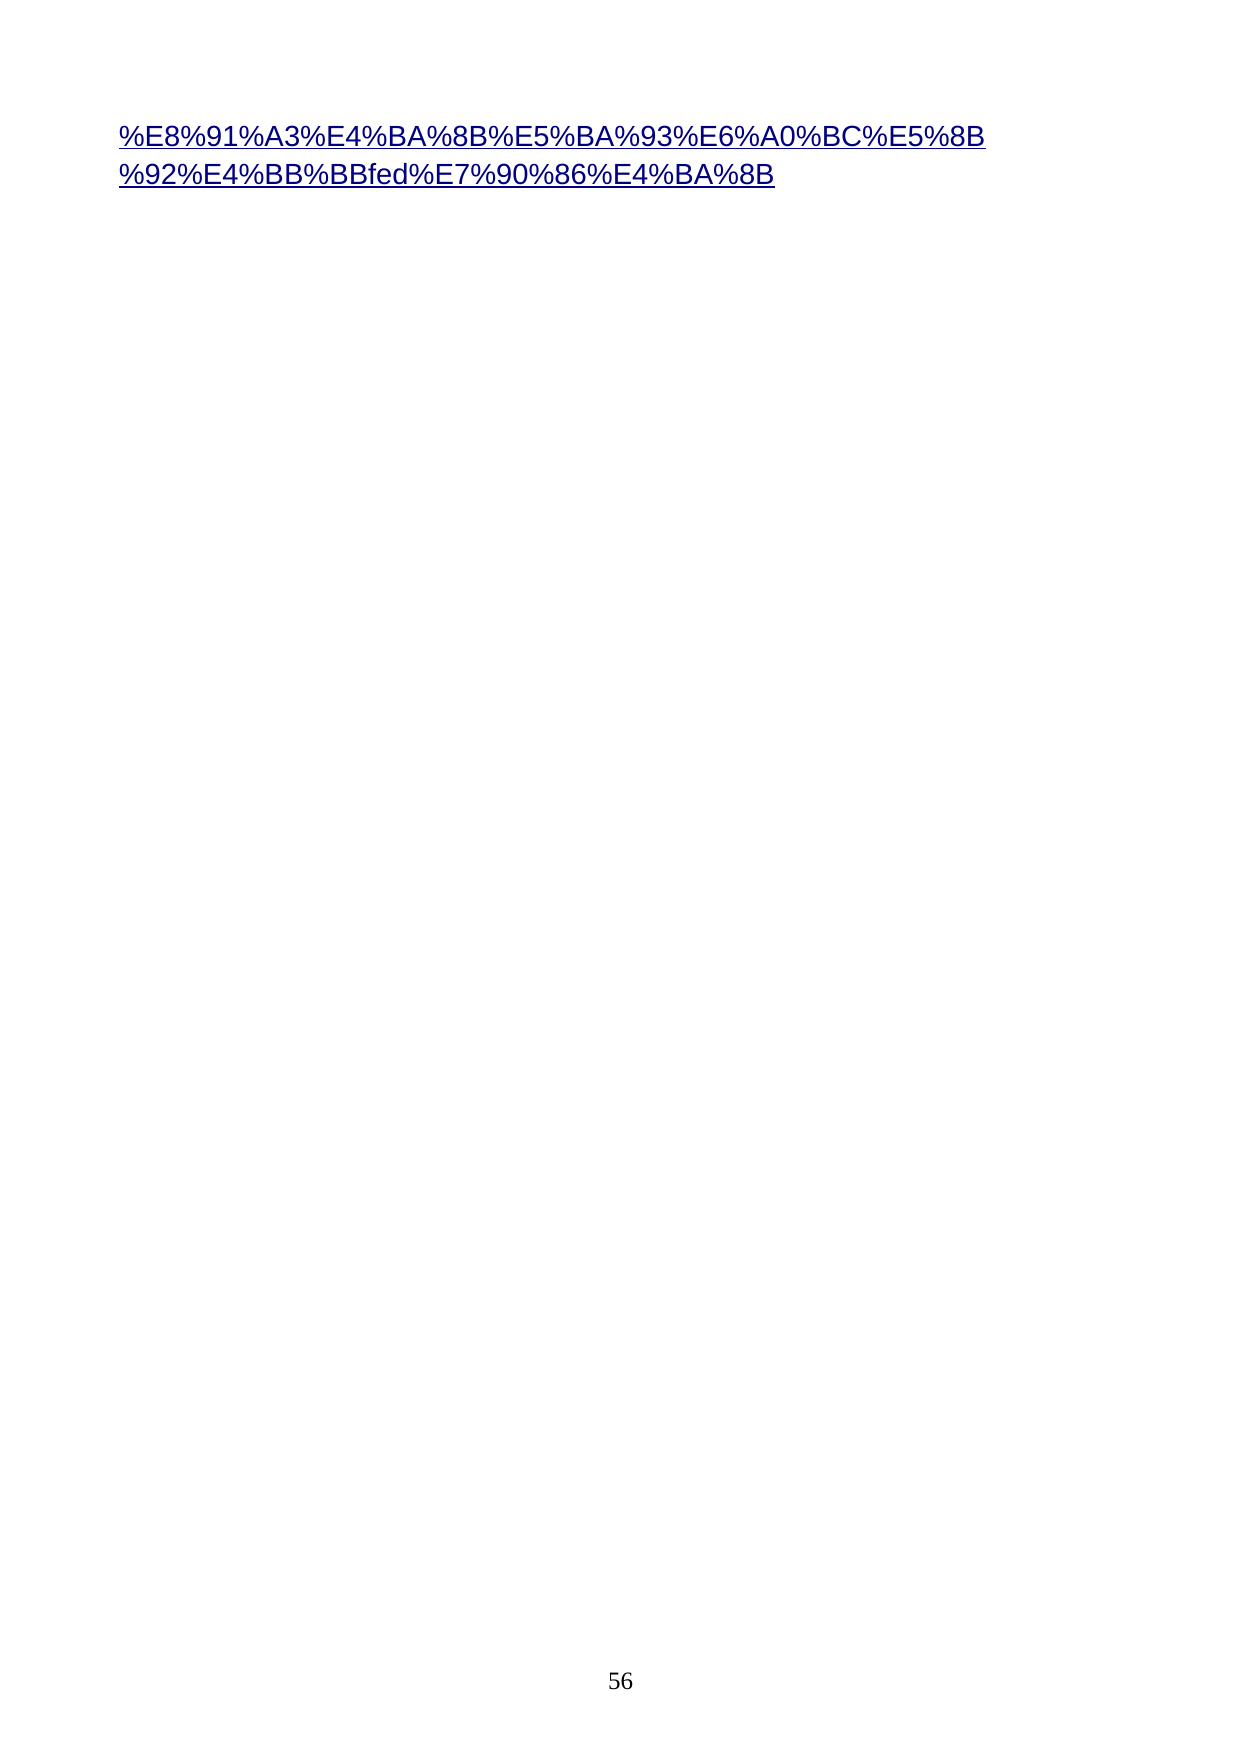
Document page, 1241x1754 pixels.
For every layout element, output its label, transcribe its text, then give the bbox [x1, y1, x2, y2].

text %E8%91%A3%E4%BA%8B%E5%BA%93%E6%A0%BC%E5%8B%92%E4%BB%BBfed%E7%90%86%E4%BA%8B [118, 118, 1122, 191]
